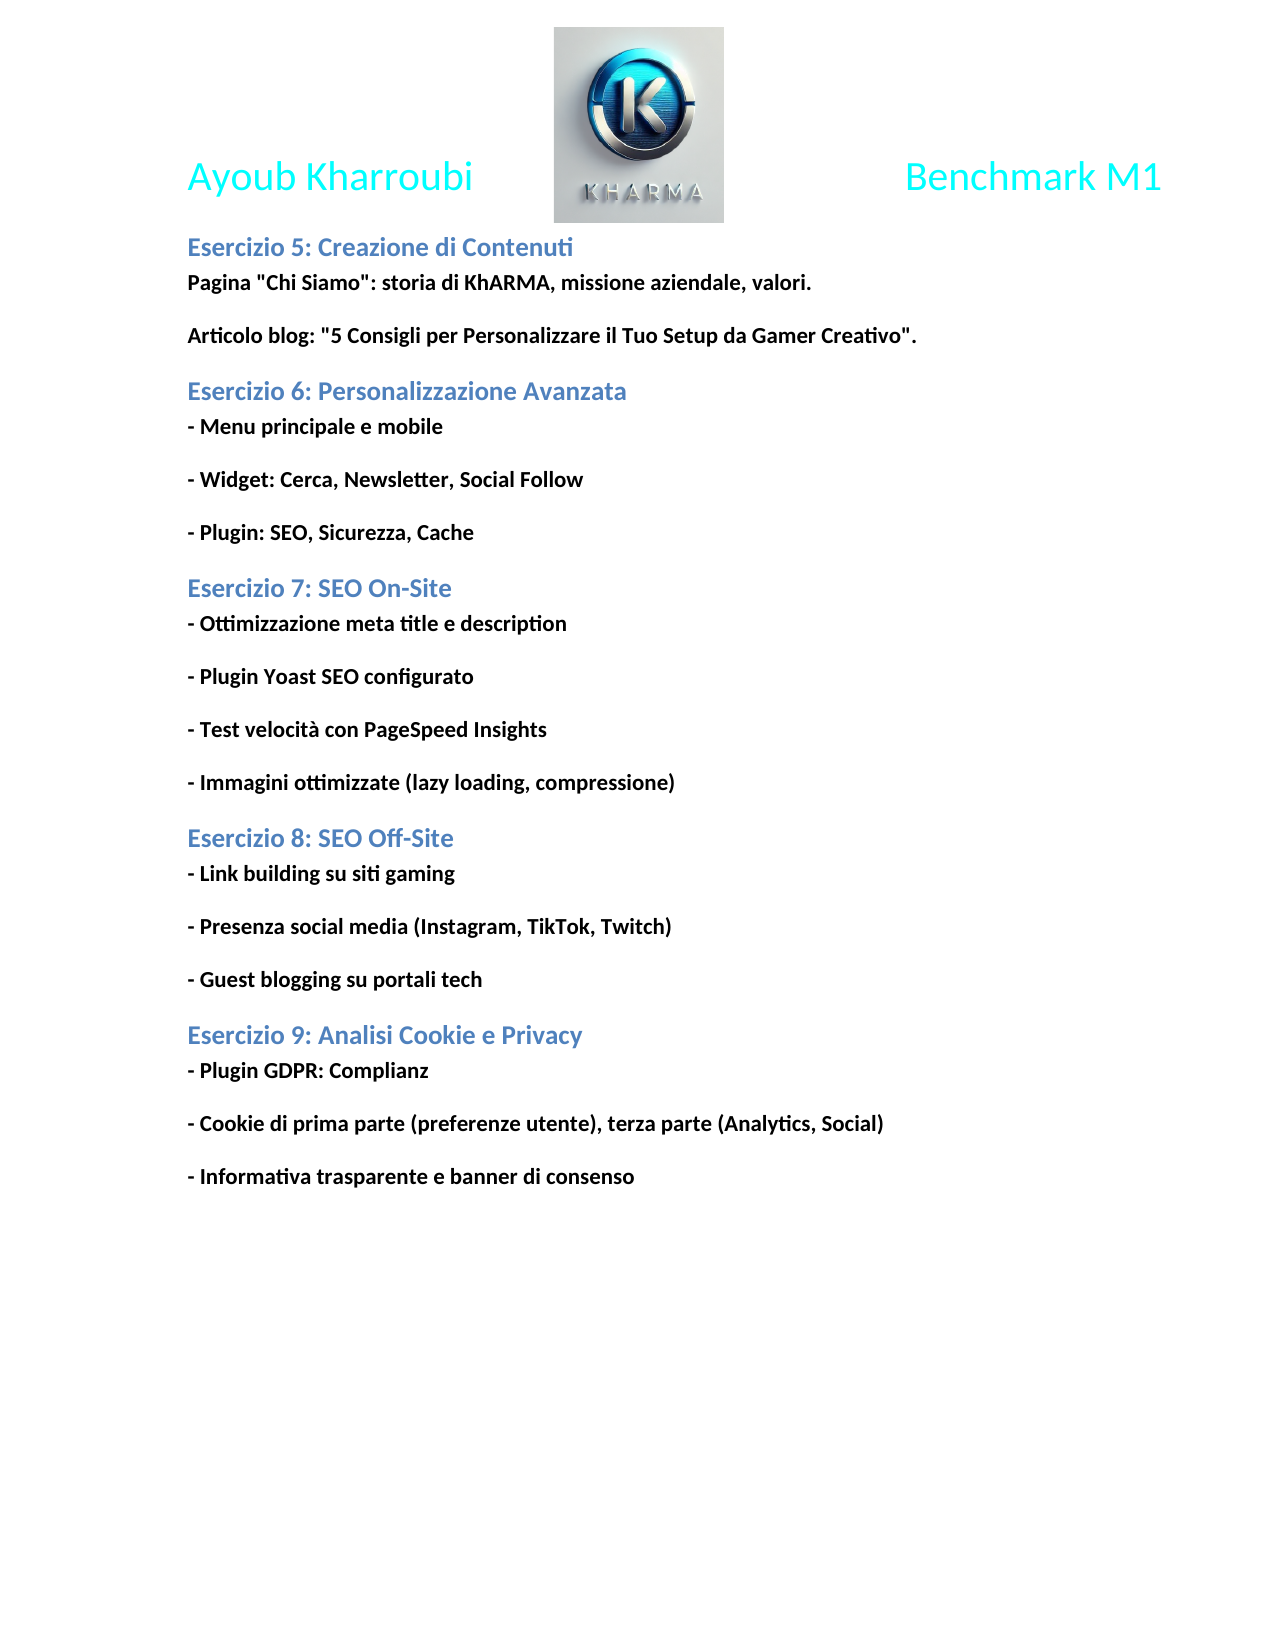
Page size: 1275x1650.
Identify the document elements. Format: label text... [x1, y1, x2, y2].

text Articolo blog: "5 Consigli per Personalizzare il Tuo Setup da Gamer Creativo". [187, 321, 1087, 349]
text - Ottimizzazione meta title e description [187, 609, 1087, 637]
text - Widget: Cerca, Newsletter, Social Follow [187, 465, 1087, 493]
text - Guest blogging su portali tech [187, 965, 1087, 993]
picture [553, 27, 724, 223]
text - Menu principale e mobile [187, 412, 1087, 440]
subtitle Esercizio 9: Analisi Cookie e Privacy [187, 1018, 1087, 1051]
text - Test velocità con PageSpeed Insights [187, 715, 1087, 743]
text - Plugin Yoast SEO configurato [187, 662, 1087, 690]
subtitle Esercizio 7: SEO On-Site [187, 571, 1087, 604]
text - Immagini ottimizzate (lazy loading, compressione) [187, 768, 1087, 796]
text - Cookie di prima parte (preferenze utente), terza parte (Analytics, Social) [187, 1109, 1087, 1137]
subtitle Esercizio 8: SEO Off-Site [187, 821, 1087, 854]
subtitle Esercizio 6: Personalizzazione Avanzata [187, 374, 1087, 407]
text - Presenza social media (Instagram, TikTok, Twitch) [187, 912, 1087, 940]
text - Informativa trasparente e banner di consenso [187, 1162, 1087, 1190]
text - Plugin GDPR: Complianz [187, 1056, 1087, 1084]
text Pagina "Chi Siamo": storia di KhARMA, missione aziendale, valori. [187, 268, 1087, 296]
text - Link building su siti gaming [187, 859, 1087, 887]
text - Plugin: SEO, Sicurezza, Cache [187, 518, 1087, 546]
subtitle Esercizio 5: Creazione di Contenuti [187, 230, 1087, 263]
